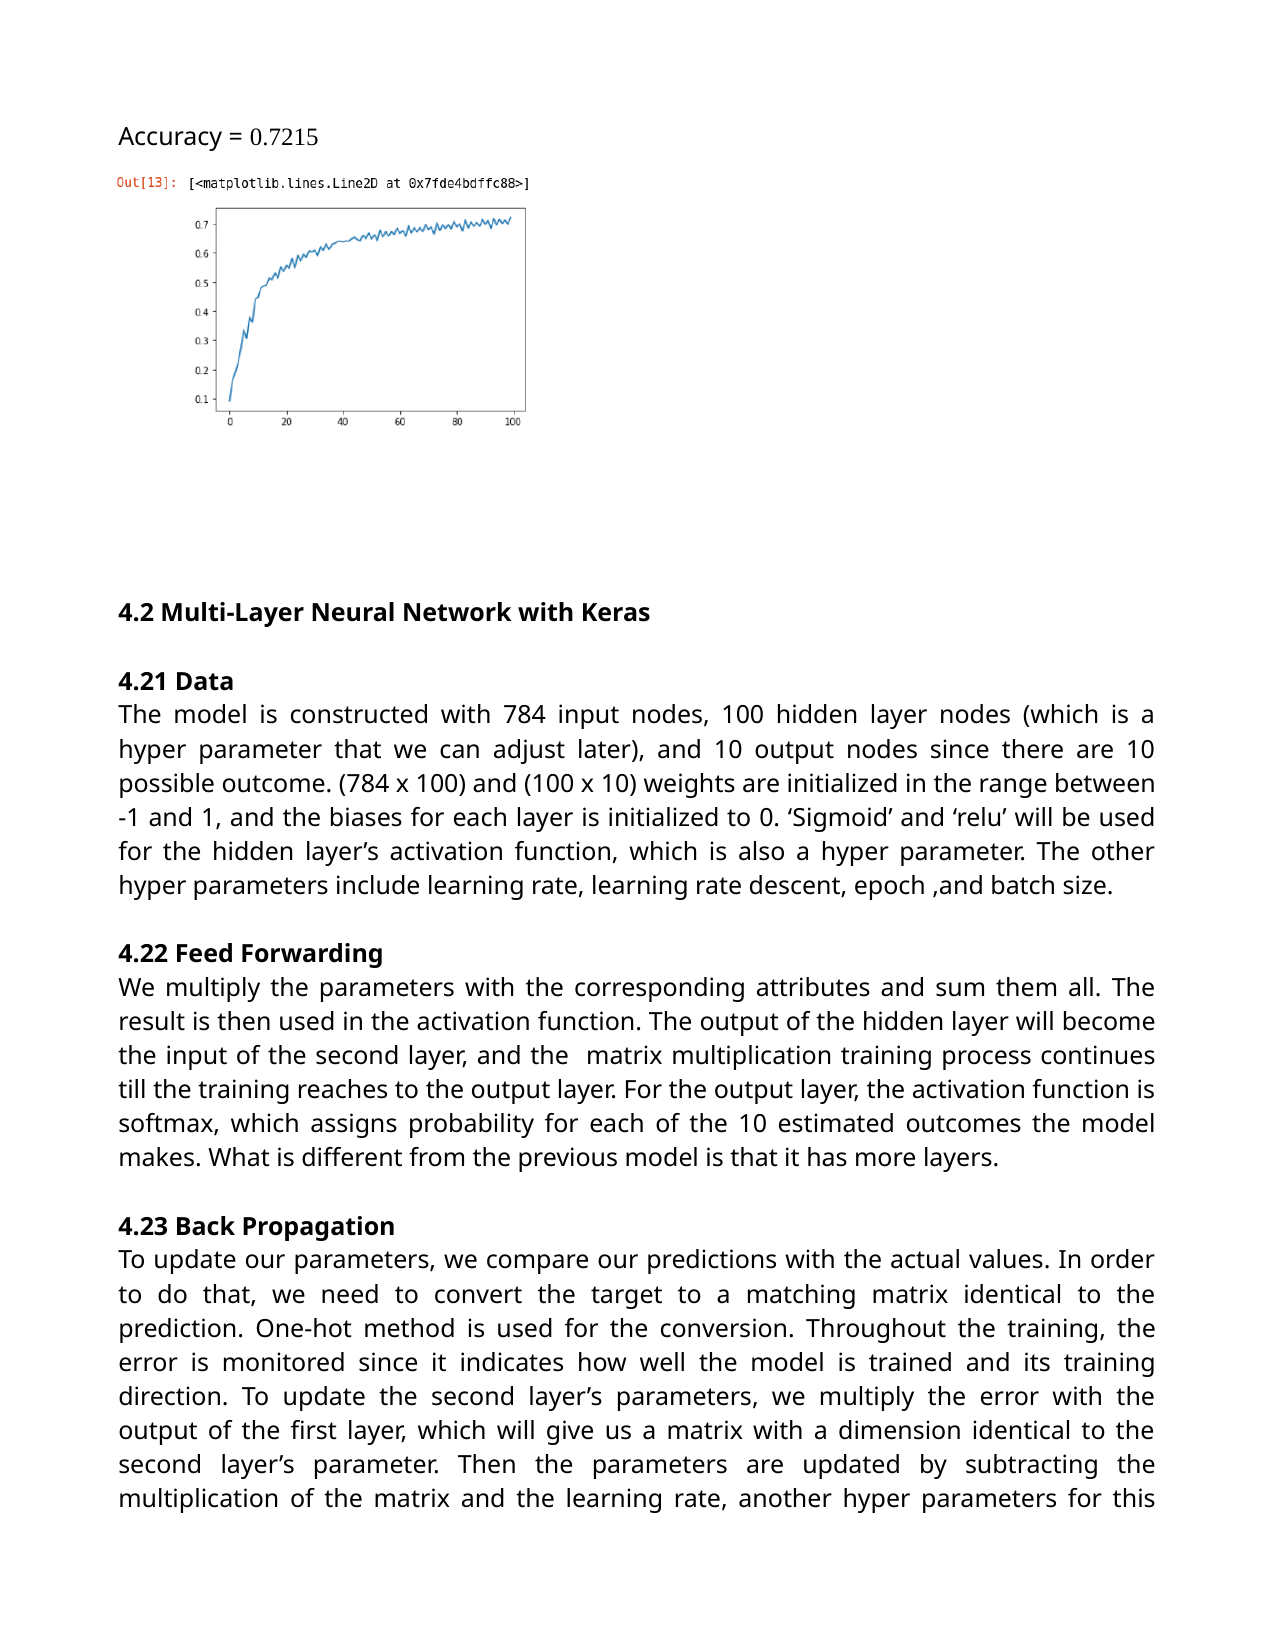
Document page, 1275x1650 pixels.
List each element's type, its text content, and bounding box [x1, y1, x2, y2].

text 4.23 Back Propagation [118, 1208, 1157, 1242]
text The model is constructed with 784 input nodes, 100 hidden layer nodes (which is a hyper parameter that we can adjust later), and 10 output nodes since there are 10 possible outcome. (784 x 100) and (100 x 10) weights are initialized in the range between -1 and 1, and the biases for each layer is initialized to 0. ‘Sigmoid’ and ‘relu’ will be used for the hidden layer’s activation function, which is also a hyper parameter. The other hyper parameters include learning rate, learning rate descent, epoch ,and batch size. [118, 697, 1157, 902]
text Accuracy = 0.7215 [118, 118, 1157, 152]
text 4.2 Multi-Layer Neural Network with Keras [118, 595, 1157, 629]
picture [106, 163, 542, 429]
text To update our parameters, we compare our predictions with the actual values. In order to do that, we need to convert the target to a matching matrix identical to the prediction. One-hot method is used for the conversion. Throughout the training, the error is monitored since it indicates how well the model is trained and its training direction. To update the second layer’s parameters, we multiply the error with the output of the first layer, which will give us a matrix with a dimension identical to the second layer’s parameter. Then the parameters are updated by subtracting the multiplication of the matrix and the learning rate, another hyper parameters for this [118, 1242, 1157, 1515]
text We multiply the parameters with the corresponding attributes and sum them all. The result is then used in the activation function. The output of the hidden layer will become the input of the second layer, and the matrix multiplication training process continues till the training reaches to the output layer. For the output layer, the activation function is softmax, which assigns probability for each of the 10 estimated outcomes the model makes. What is different from the previous model is that it has more layers. [118, 970, 1157, 1174]
text 4.21 Data [118, 663, 1157, 697]
text 4.22 Feed Forwarding [118, 936, 1157, 970]
